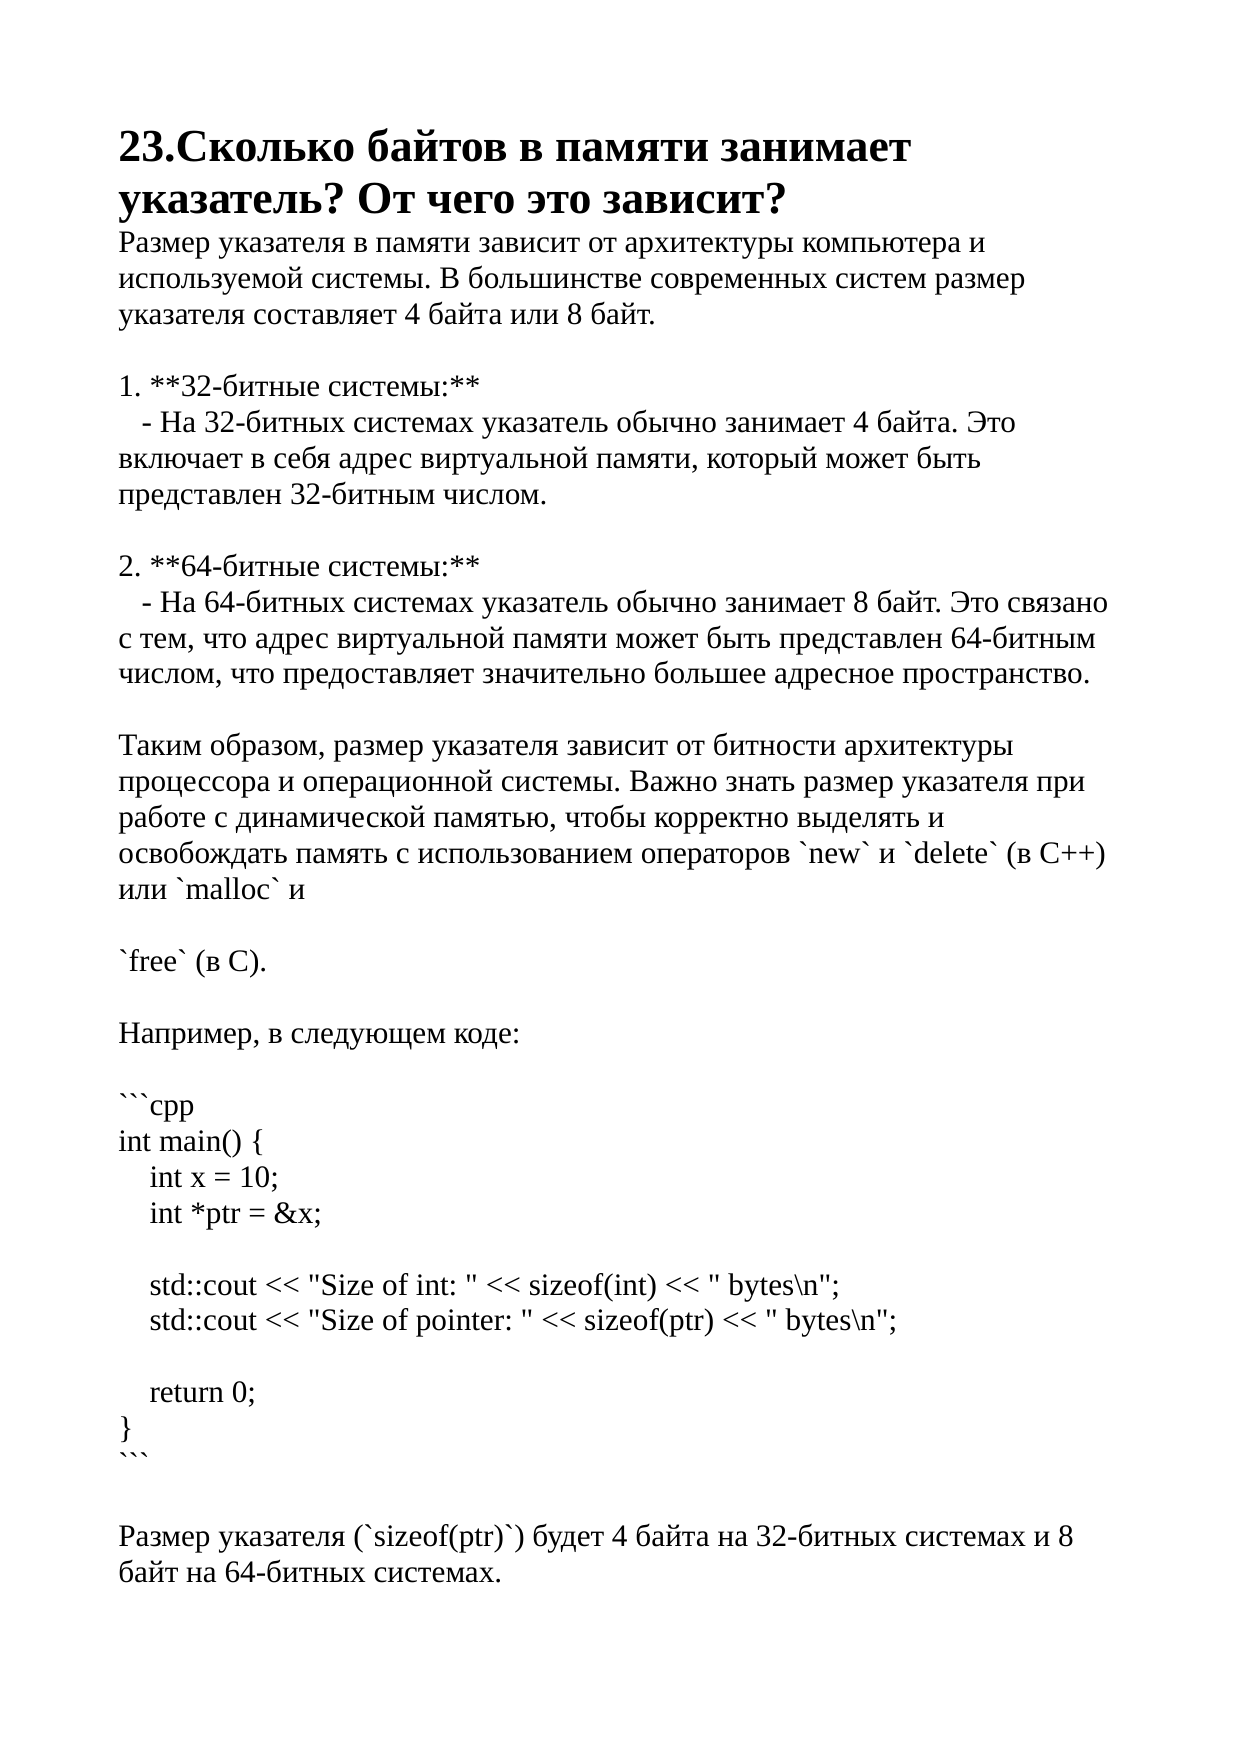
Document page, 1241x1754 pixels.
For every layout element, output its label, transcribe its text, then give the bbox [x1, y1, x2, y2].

text `free` (в C). [118, 942, 1122, 978]
text int *ptr = &x; [118, 1194, 1122, 1230]
text Размер указателя в памяти зависит от архитектуры компьютера и используемой системы. В большинстве современных систем размер указателя составляет 4 байта или 8 байт. [118, 223, 1122, 331]
text - На 32-битных системах указатель обычно занимает 4 байта. Это включает в себя адрес виртуальной памяти, который может быть представлен 32-битным числом. [118, 403, 1122, 511]
text 2. **64-битные системы:** [118, 547, 1122, 583]
text } [118, 1409, 1122, 1445]
text int main() { [118, 1122, 1122, 1158]
text ```cpp [118, 1086, 1122, 1122]
text std::cout << "Size of int: " << sizeof(int) << " bytes\n"; [118, 1266, 1122, 1302]
text Размер указателя (`sizeof(ptr)`) будет 4 байта на 32-битных системах и 8 байт на 64-битных системах. [118, 1517, 1122, 1589]
text Например, в следующем коде: [118, 1014, 1122, 1050]
text std::cout << "Size of pointer: " << sizeof(ptr) << " bytes\n"; [118, 1302, 1122, 1338]
text return 0; [118, 1373, 1122, 1409]
text 1. **32-битные системы:** [118, 367, 1122, 403]
text Таким образом, размер указателя зависит от битности архитектуры процессора и операционной системы. Важно знать размер указателя при работе с динамической памятью, чтобы корректно выделять и освобождать память с использованием операторов `new` и `delete` (в C++) или `malloc` и [118, 727, 1122, 906]
text ``` [118, 1445, 1122, 1481]
text 23.Сколько байтов в памяти занимает указатель? От чего это зависит? [118, 118, 1122, 223]
text - На 64-битных системах указатель обычно занимает 8 байт. Это связано с тем, что адрес виртуальной памяти может быть представлен 64-битным числом, что предоставляет значительно большее адресное пространство. [118, 583, 1122, 691]
text int x = 10; [118, 1158, 1122, 1194]
